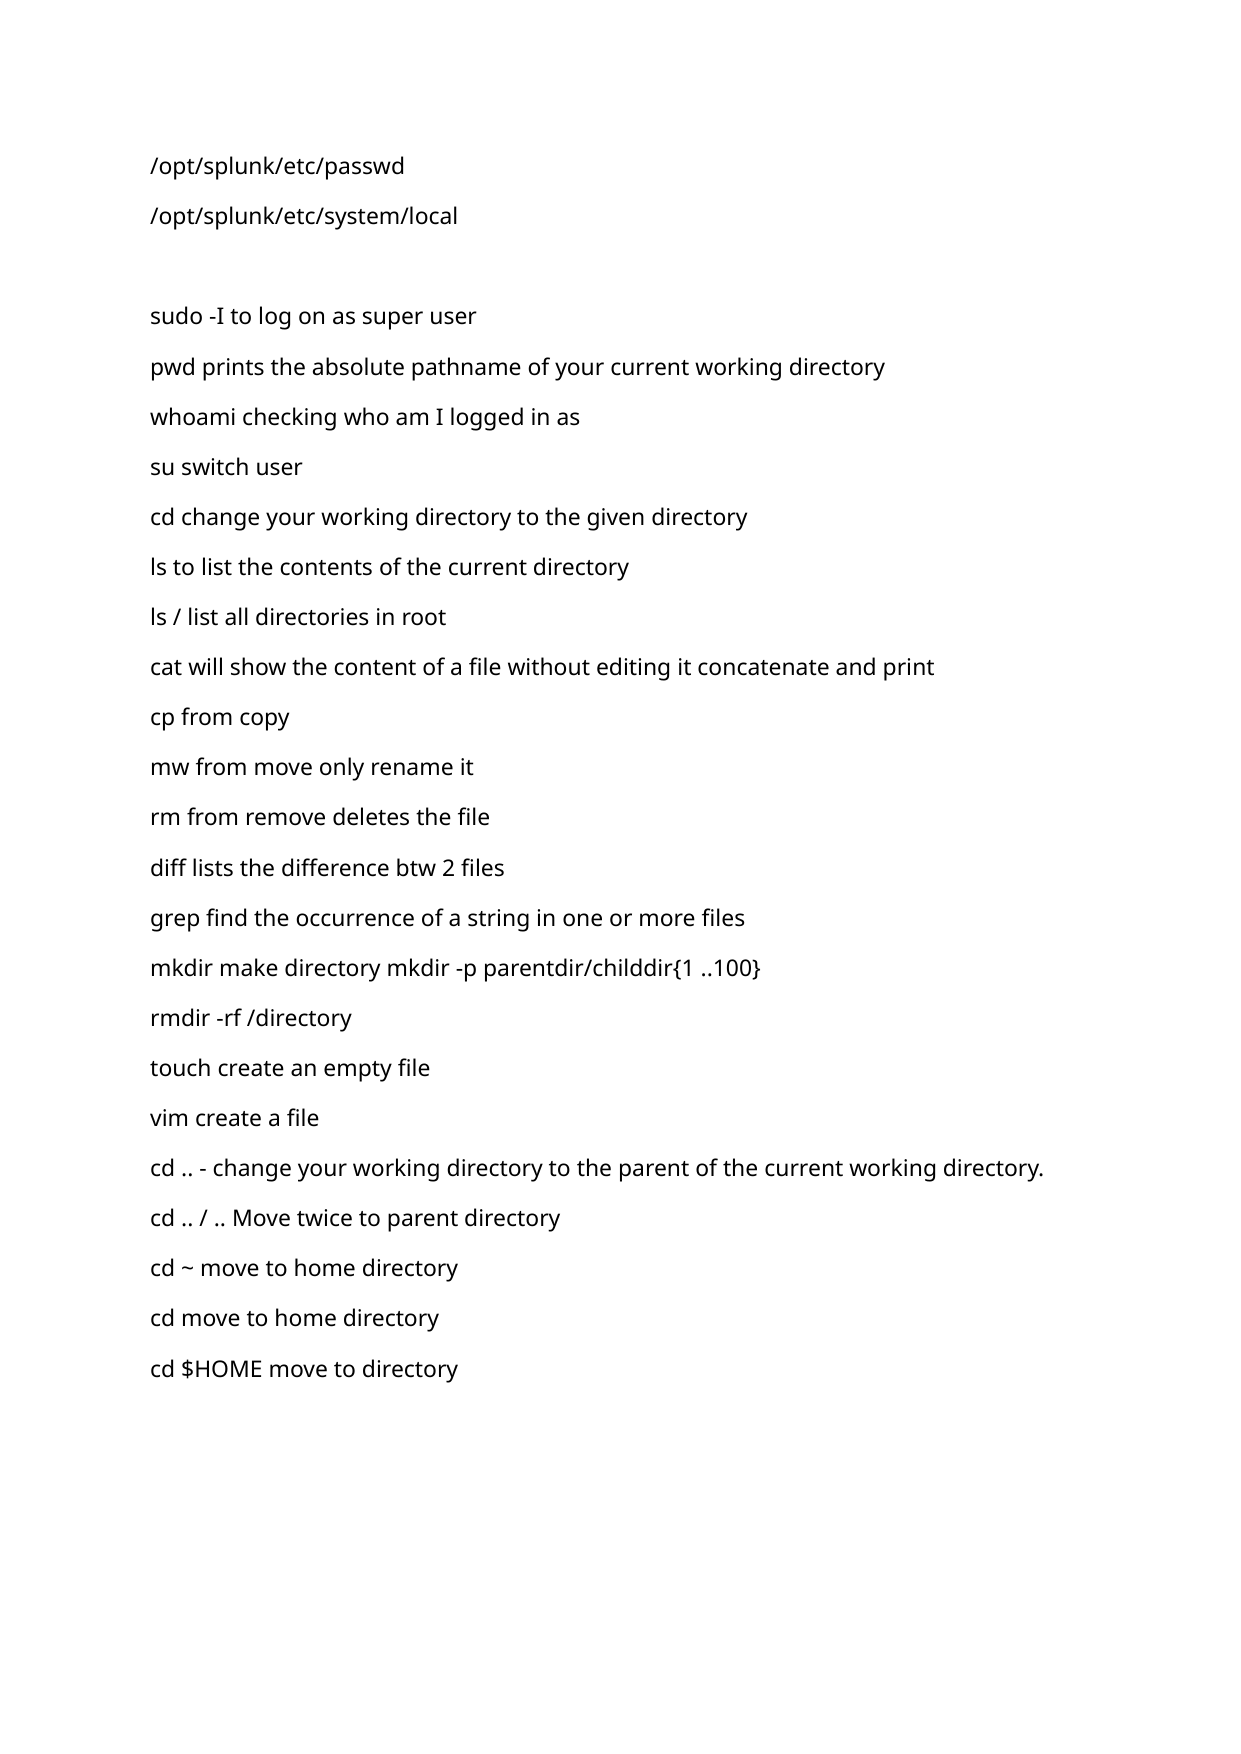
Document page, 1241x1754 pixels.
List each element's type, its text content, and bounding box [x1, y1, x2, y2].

text su switch user [150, 451, 1090, 482]
text pwd prints the absolute pathname of your current working directory [150, 350, 1090, 382]
text ls to list the contents of the current directory [150, 551, 1090, 582]
text cp from copy [150, 701, 1090, 732]
text cd move to home directory [150, 1302, 1090, 1334]
text rm from remove deletes the file [150, 801, 1090, 833]
text rmdir -rf /directory [150, 1002, 1090, 1033]
text /opt/splunk/etc/passwd [150, 150, 1090, 181]
text whoami checking who am I logged in as [150, 401, 1090, 432]
text mw from move only rename it [150, 751, 1090, 782]
text vim create a file [150, 1102, 1090, 1133]
text cd change your working directory to the given directory [150, 501, 1090, 532]
text touch create an empty file [150, 1052, 1090, 1083]
text grep find the occurrence of a string in one or more files [150, 902, 1090, 933]
text cd .. - change your working directory to the parent of the current working directory. [150, 1152, 1090, 1183]
text ls / list all directories in root [150, 601, 1090, 632]
text diff lists the difference btw 2 files [150, 851, 1090, 883]
text cat will show the content of a file without editing it concatenate and print [150, 651, 1090, 682]
text cd ~ move to home directory [150, 1252, 1090, 1283]
text /opt/splunk/etc/system/local [150, 200, 1090, 231]
text cd .. / .. Move twice to parent directory [150, 1202, 1090, 1233]
text sudo -I to log on as super user [150, 300, 1090, 332]
text cd $HOME move to directory [150, 1352, 1090, 1384]
text mkdir make directory mkdir -p parentdir/childdir{1 ..100} [150, 952, 1090, 983]
